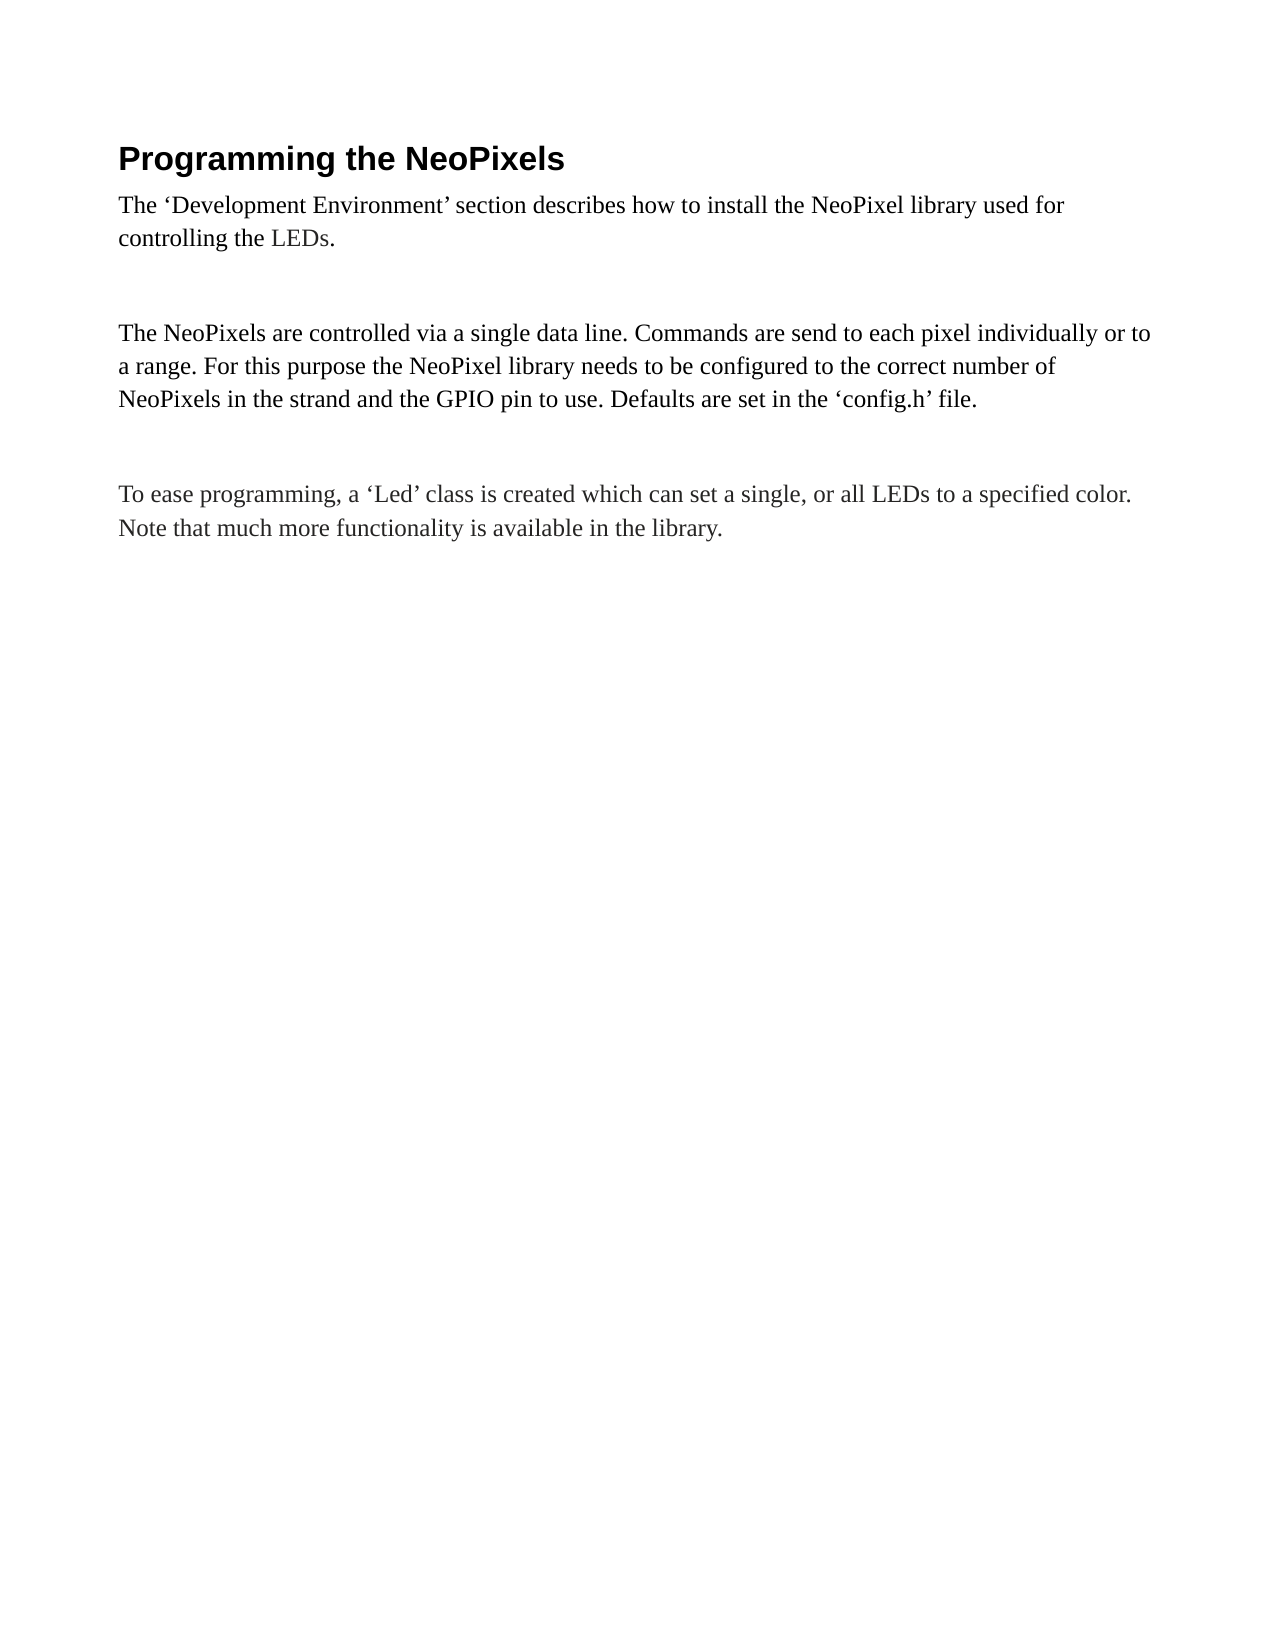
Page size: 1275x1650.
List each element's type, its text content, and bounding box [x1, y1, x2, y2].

text The ‘Development Environment’ section describes how to install the NeoPixel library used for controlling the LEDs. [118, 190, 1157, 252]
text To ease programming, a ‘Led’ class is created which can set a single, or all LEDs to a specified color. Note that much more functionality is available in the library. [118, 479, 1157, 541]
subtitle Programming the NeoPixels [118, 139, 1157, 178]
text The NeoPixels are controlled via a single data line. Commands are send to each pixel individually or to a range. For this purpose the NeoPixel library needs to be configured to the correct number of NeoPixels in the strand and the GPIO pin to use. Defaults are set in the ‘config.h’ file. [118, 318, 1157, 413]
